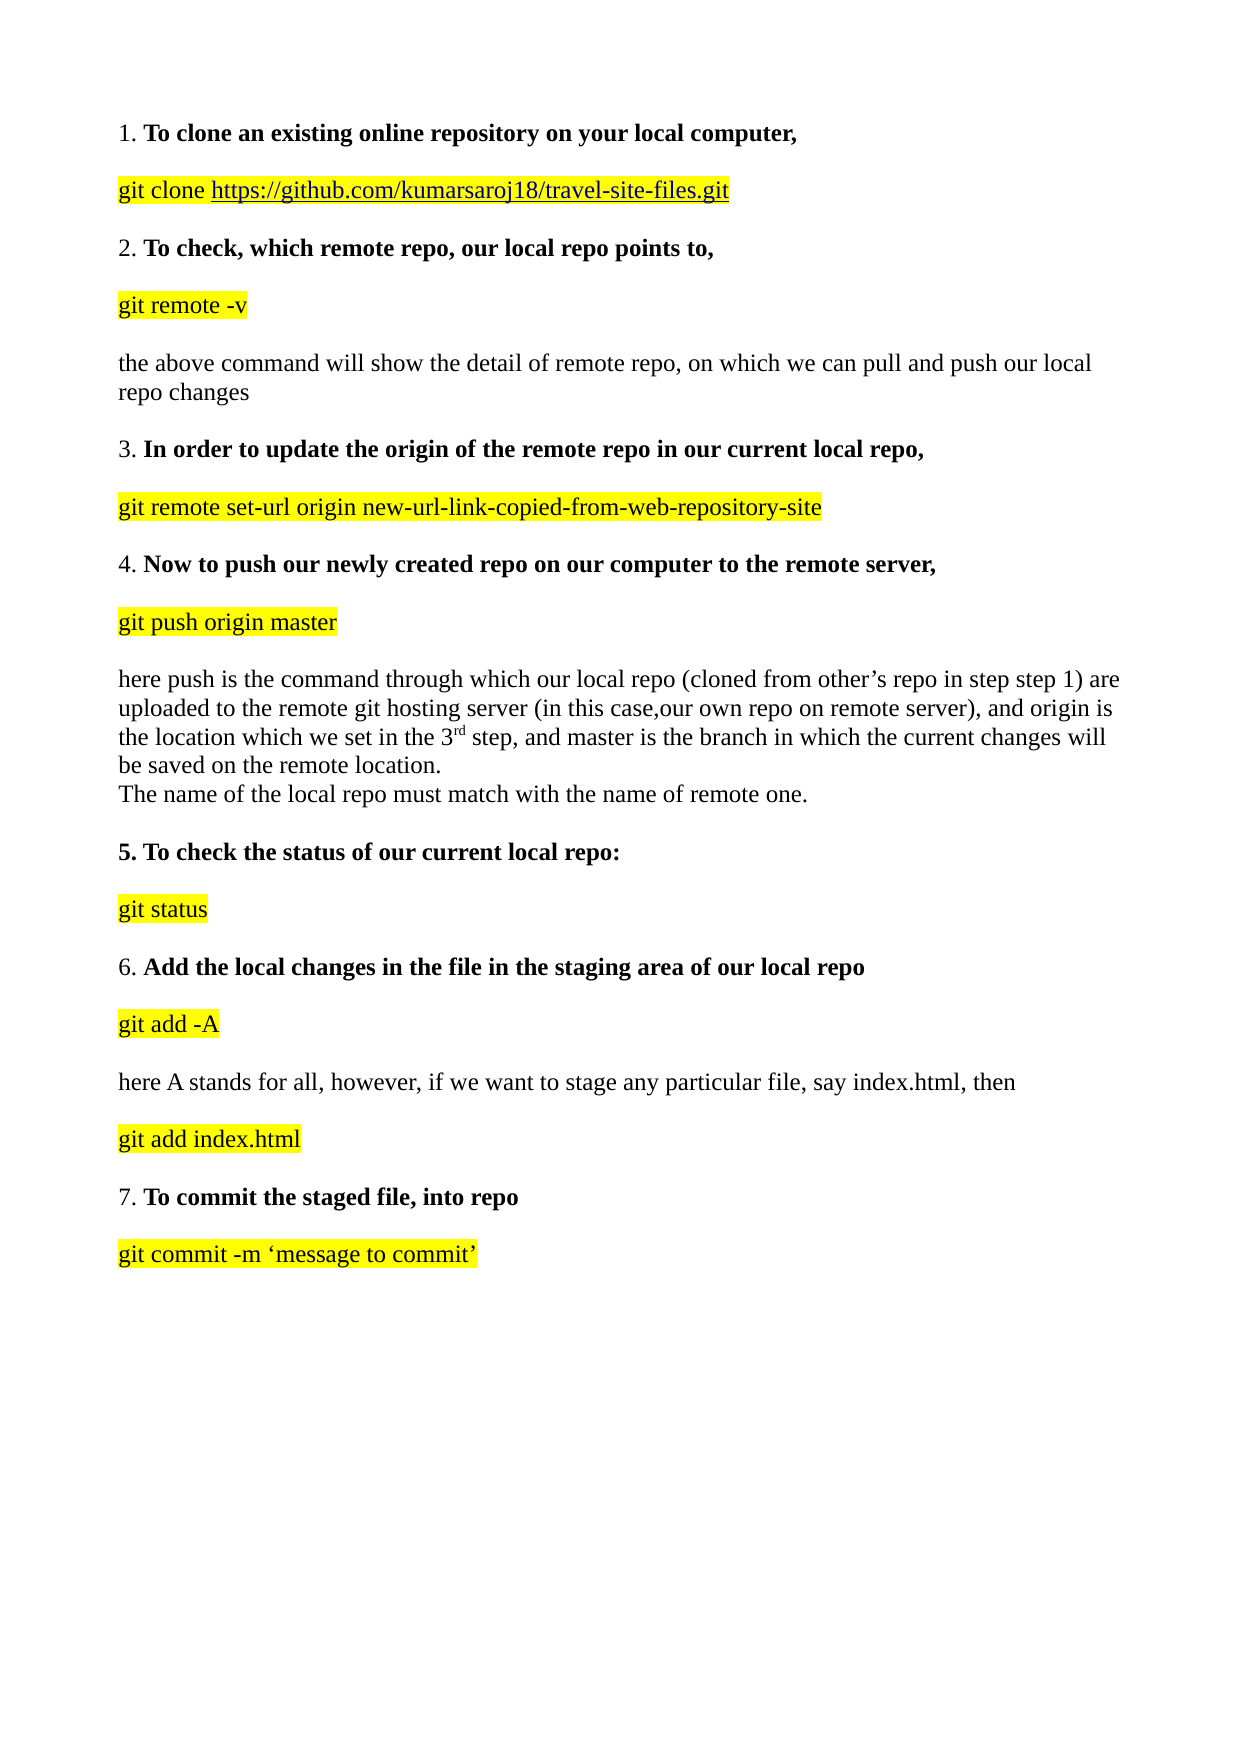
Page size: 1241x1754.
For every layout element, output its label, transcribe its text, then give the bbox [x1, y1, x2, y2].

text The name of the local repo must match with the name of remote one. [118, 779, 1122, 808]
text here A stands for all, however, if we want to stage any particular file, say index.html, then [118, 1067, 1122, 1096]
text 6. Add the local changes in the file in the staging area of our local repo [118, 952, 1122, 981]
text git add index.html [118, 1124, 1122, 1153]
text git commit -m ‘message to commit’ [118, 1239, 1122, 1268]
text 3. In order to update the origin of the remote repo in our current local repo, [118, 434, 1122, 463]
text git remote set-url origin new-url-link-copied-from-web-repository-site [118, 492, 1122, 521]
text git status [118, 894, 1122, 923]
text 5. To check the status of our current local repo: [118, 837, 1122, 866]
text 7. To commit the staged file, into repo [118, 1182, 1122, 1211]
text the above command will show the detail of remote repo, on which we can pull and push our local repo changes [118, 348, 1122, 406]
text 1. To clone an existing online repository on your local computer, [118, 118, 1122, 147]
text git push origin master [118, 607, 1122, 636]
text git add -A [118, 1009, 1122, 1038]
text here push is the command through which our local repo (cloned from other’s repo in step step 1) are uploaded to the remote git hosting server (in this case,our own repo on remote server), and origin is the location which we set in the 3rd step, and master is the branch in which the current changes will be saved on the remote location. [118, 664, 1122, 779]
text git remote -v [118, 291, 1122, 319]
text 4. Now to push our newly created repo on our computer to the remote server, [118, 549, 1122, 578]
text 2. To check, which remote repo, our local repo points to, [118, 233, 1122, 262]
text git clone https://github.com/kumarsaroj18/travel-site-files.git [118, 176, 1122, 204]
